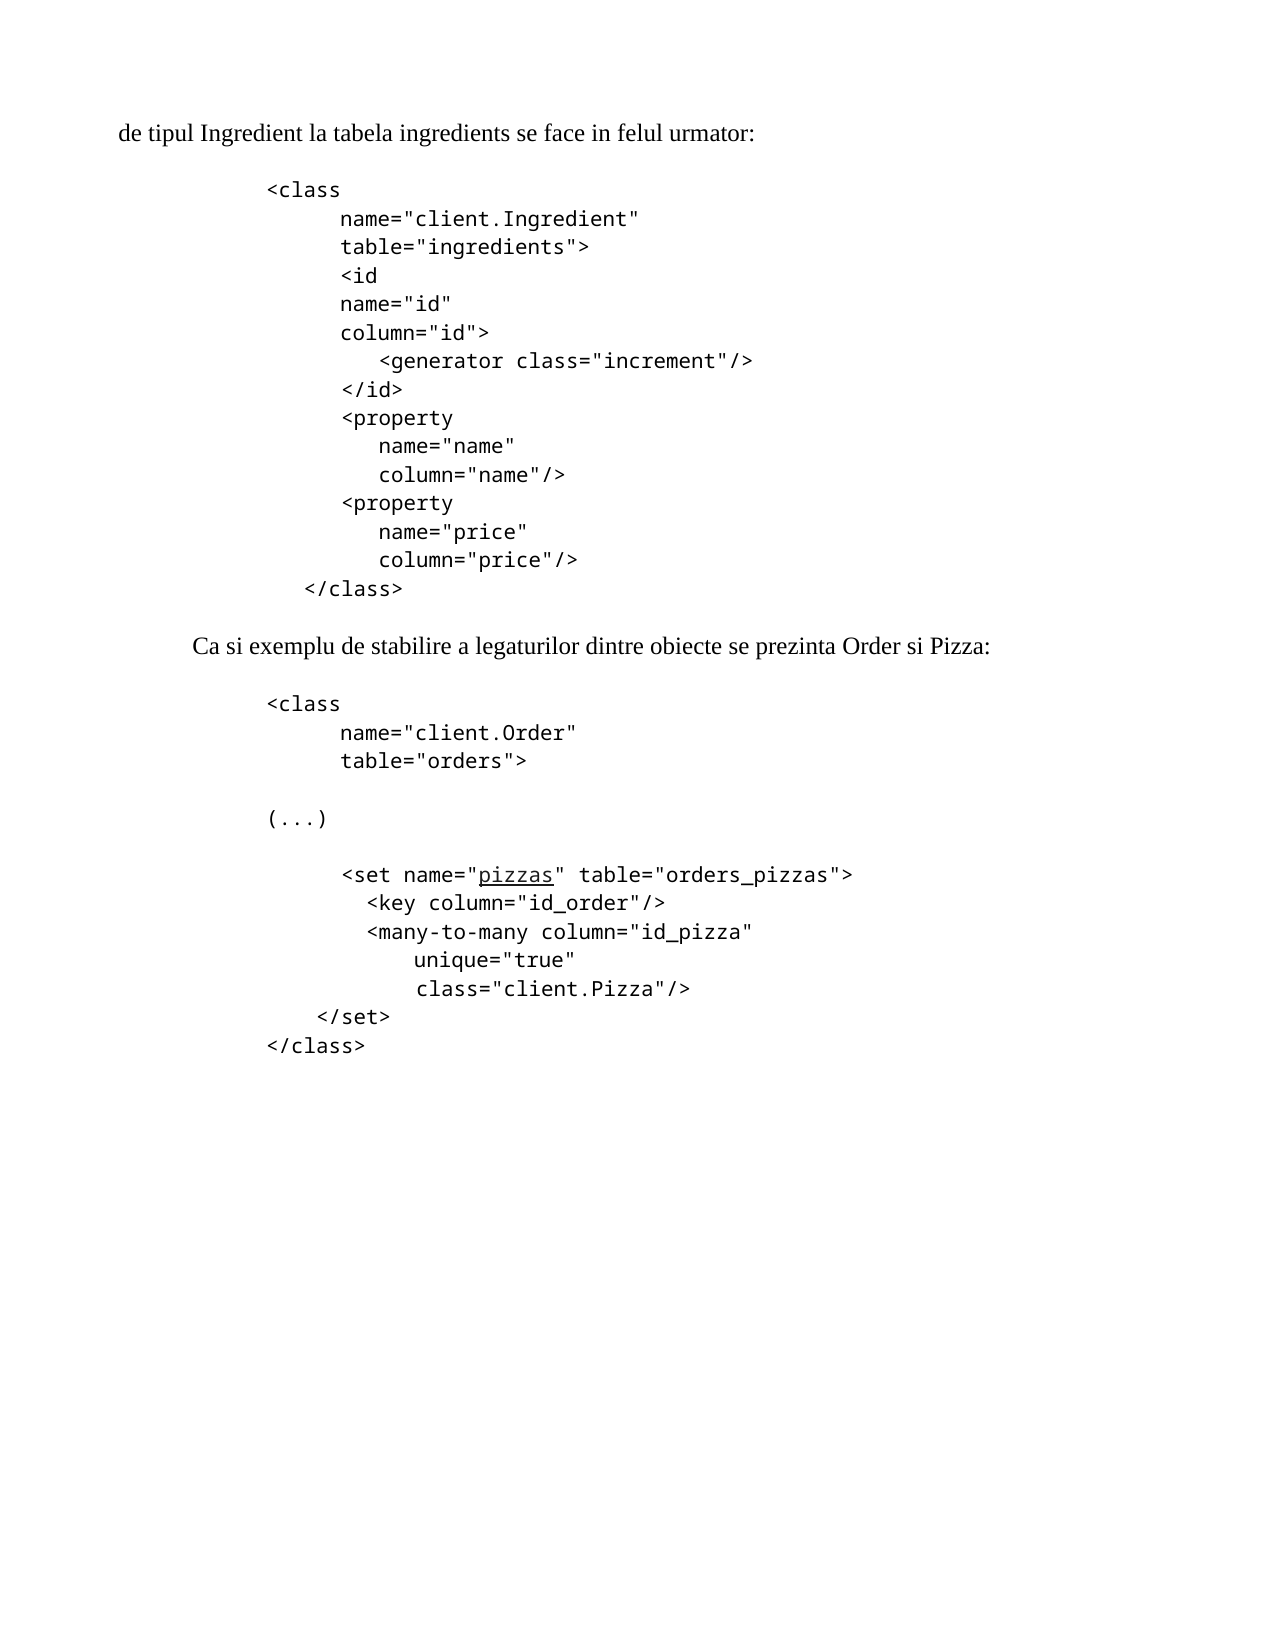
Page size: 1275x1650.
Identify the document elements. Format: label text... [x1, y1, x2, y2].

text <class [118, 688, 1157, 718]
text <many-to-many column="id_pizza" [118, 917, 1157, 945]
text table="ingredients"> [118, 232, 1157, 261]
text <id [118, 261, 1157, 289]
text name="client.Order" [118, 718, 1157, 746]
text <property [118, 403, 1157, 432]
text <generator class="increment"/> [118, 346, 1157, 375]
text </class> [118, 574, 1157, 602]
text </class> [118, 1031, 1157, 1059]
text (...) [118, 803, 1157, 832]
text name="name" [118, 432, 1157, 460]
text </set> [118, 1002, 1157, 1031]
text de tipul Ingredient la tabela ingredients se face in felul urmator: [118, 118, 1157, 147]
text <set name="pizzas" table="orders_pizzas"> [118, 860, 1157, 888]
text <class [118, 176, 1157, 204]
text table="orders"> [118, 746, 1157, 775]
text name="client.Ingredient" [118, 204, 1157, 232]
text <property [118, 488, 1157, 517]
text column="price"/> [118, 545, 1157, 574]
text name="id" [118, 289, 1157, 318]
text column="name"/> [118, 460, 1157, 488]
text Ca si exemplu de stabilire a legaturilor dintre obiecte se prezinta Order si Pizza: [118, 631, 1157, 660]
text column="id"> [118, 318, 1157, 346]
text </id> [118, 375, 1157, 403]
text class="client.Pizza"/> [118, 974, 1157, 1002]
text unique="true" [118, 945, 1157, 974]
text <key column="id_order"/> [118, 888, 1157, 917]
text name="price" [118, 517, 1157, 545]
